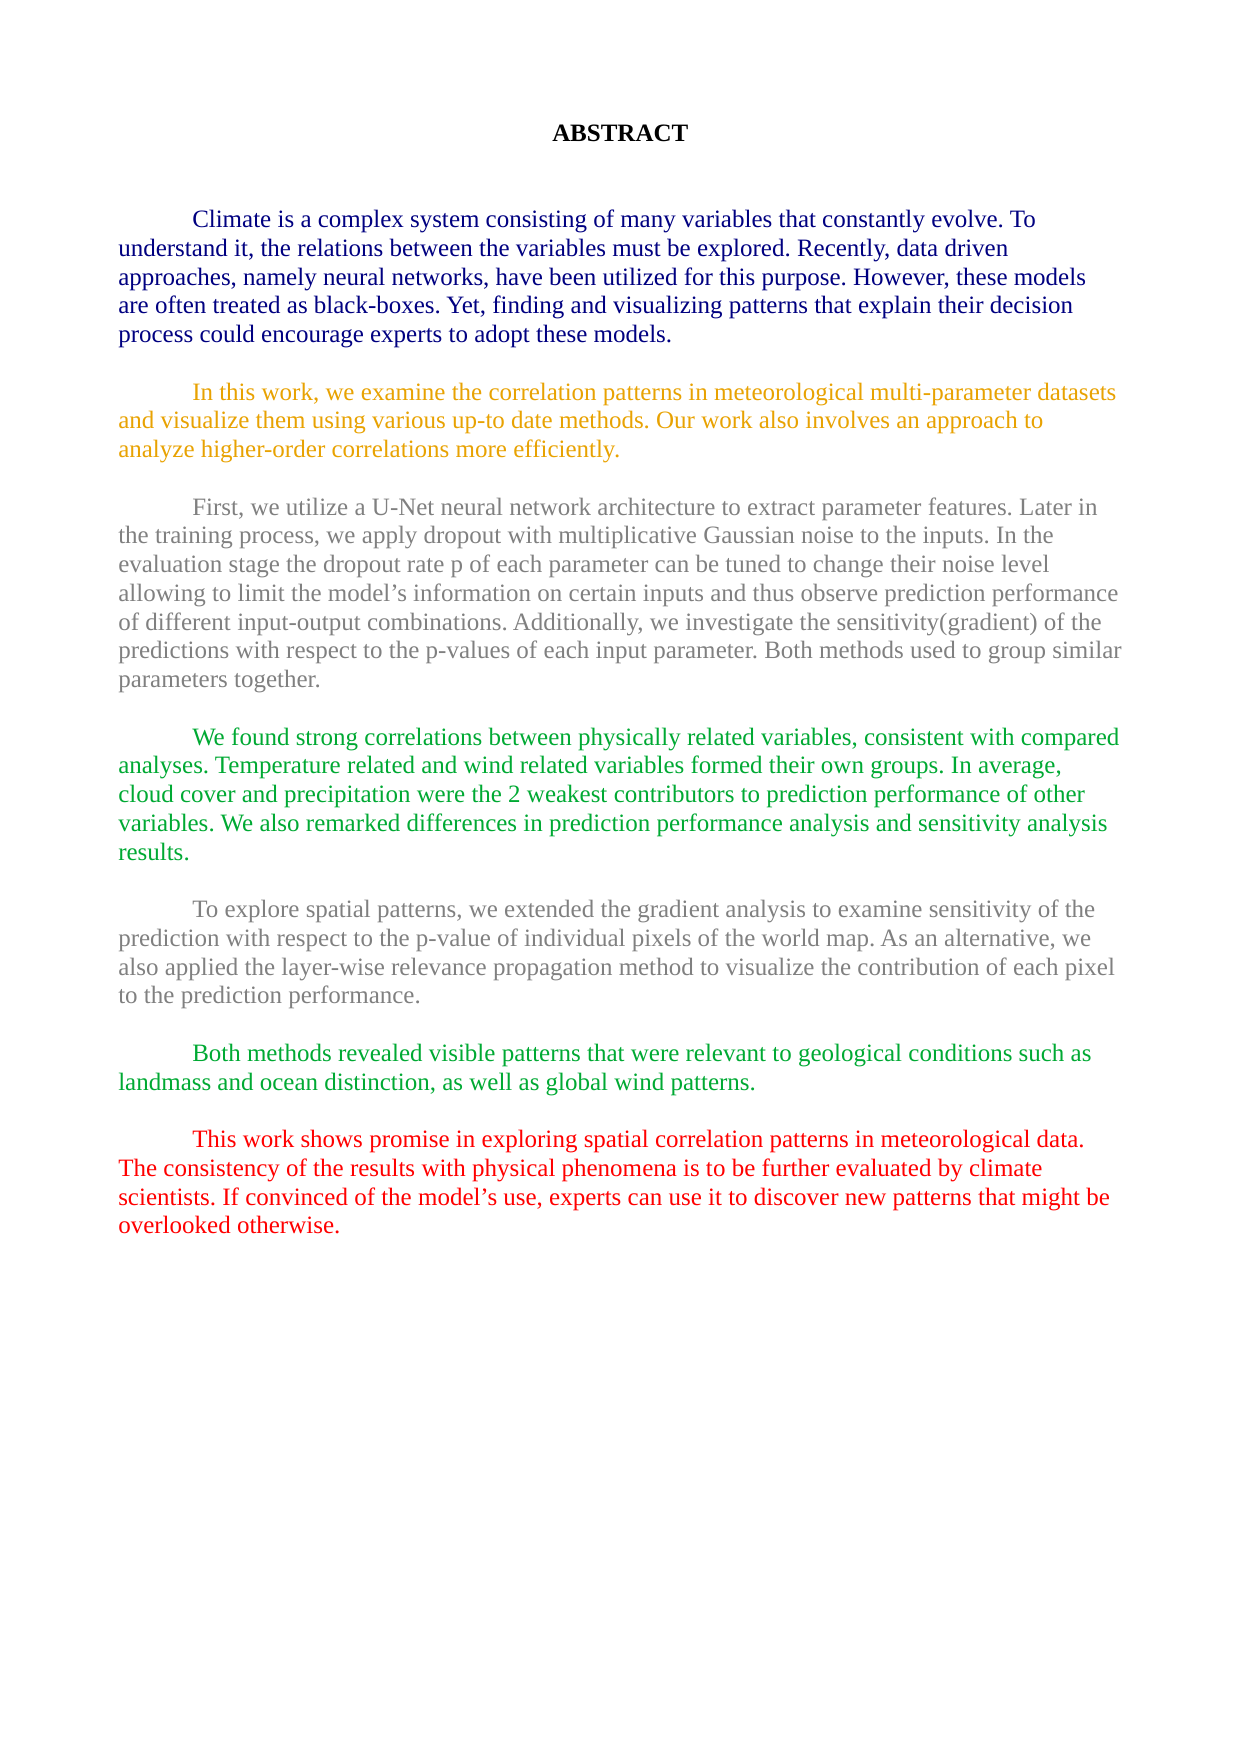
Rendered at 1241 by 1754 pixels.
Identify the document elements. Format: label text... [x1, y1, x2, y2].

text In this work, we examine the correlation patterns in meteorological multi-parameter datasets and visualize them using various up-to date methods. Our work also involves an approach to analyze higher-order correlations more efficiently. [118, 377, 1122, 463]
text ABSTRACT [118, 118, 1122, 147]
text First, we utilize a U-Net neural network architecture to extract parameter features. Later in the training process, we apply dropout with multiplicative Gaussian noise to the inputs. In the evaluation stage the dropout rate p of each parameter can be tuned to change their noise level allowing to limit the model’s information on certain inputs and thus observe prediction performance of different input-output combinations. Additionally, we investigate the sensitivity(gradient) of the predictions with respect to the p-values of each input parameter. Both methods used to group similar parameters together. [118, 492, 1122, 693]
text To explore spatial patterns, we extended the gradient analysis to examine sensitivity of the prediction with respect to the p-value of individual pixels of the world map. As an alternative, we also applied the layer-wise relevance propagation method to visualize the contribution of each pixel to the prediction performance. [118, 894, 1122, 1009]
text Both methods revealed visible patterns that were relevant to geological conditions such as landmass and ocean distinction, as well as global wind patterns. [118, 1038, 1122, 1096]
text We found strong correlations between physically related variables, consistent with compared analyses. Temperature related and wind related variables formed their own groups. In average, cloud cover and precipitation were the 2 weakest contributors to prediction performance of other variables. We also remarked differences in prediction performance analysis and sensitivity analysis results. [118, 722, 1122, 866]
text This work shows promise in exploring spatial correlation patterns in meteorological data. The consistency of the results with physical phenomena is to be further evaluated by climate scientists. If convinced of the model’s use, experts can use it to discover new patterns that might be overlooked otherwise. [118, 1124, 1122, 1239]
text Climate is a complex system consisting of many variables that constantly evolve. To understand it, the relations between the variables must be explored. Recently, data driven approaches, namely neural networks, have been utilized for this purpose. However, these models are often treated as black-boxes. Yet, finding and visualizing patterns that explain their decision process could encourage experts to adopt these models. [118, 204, 1122, 348]
